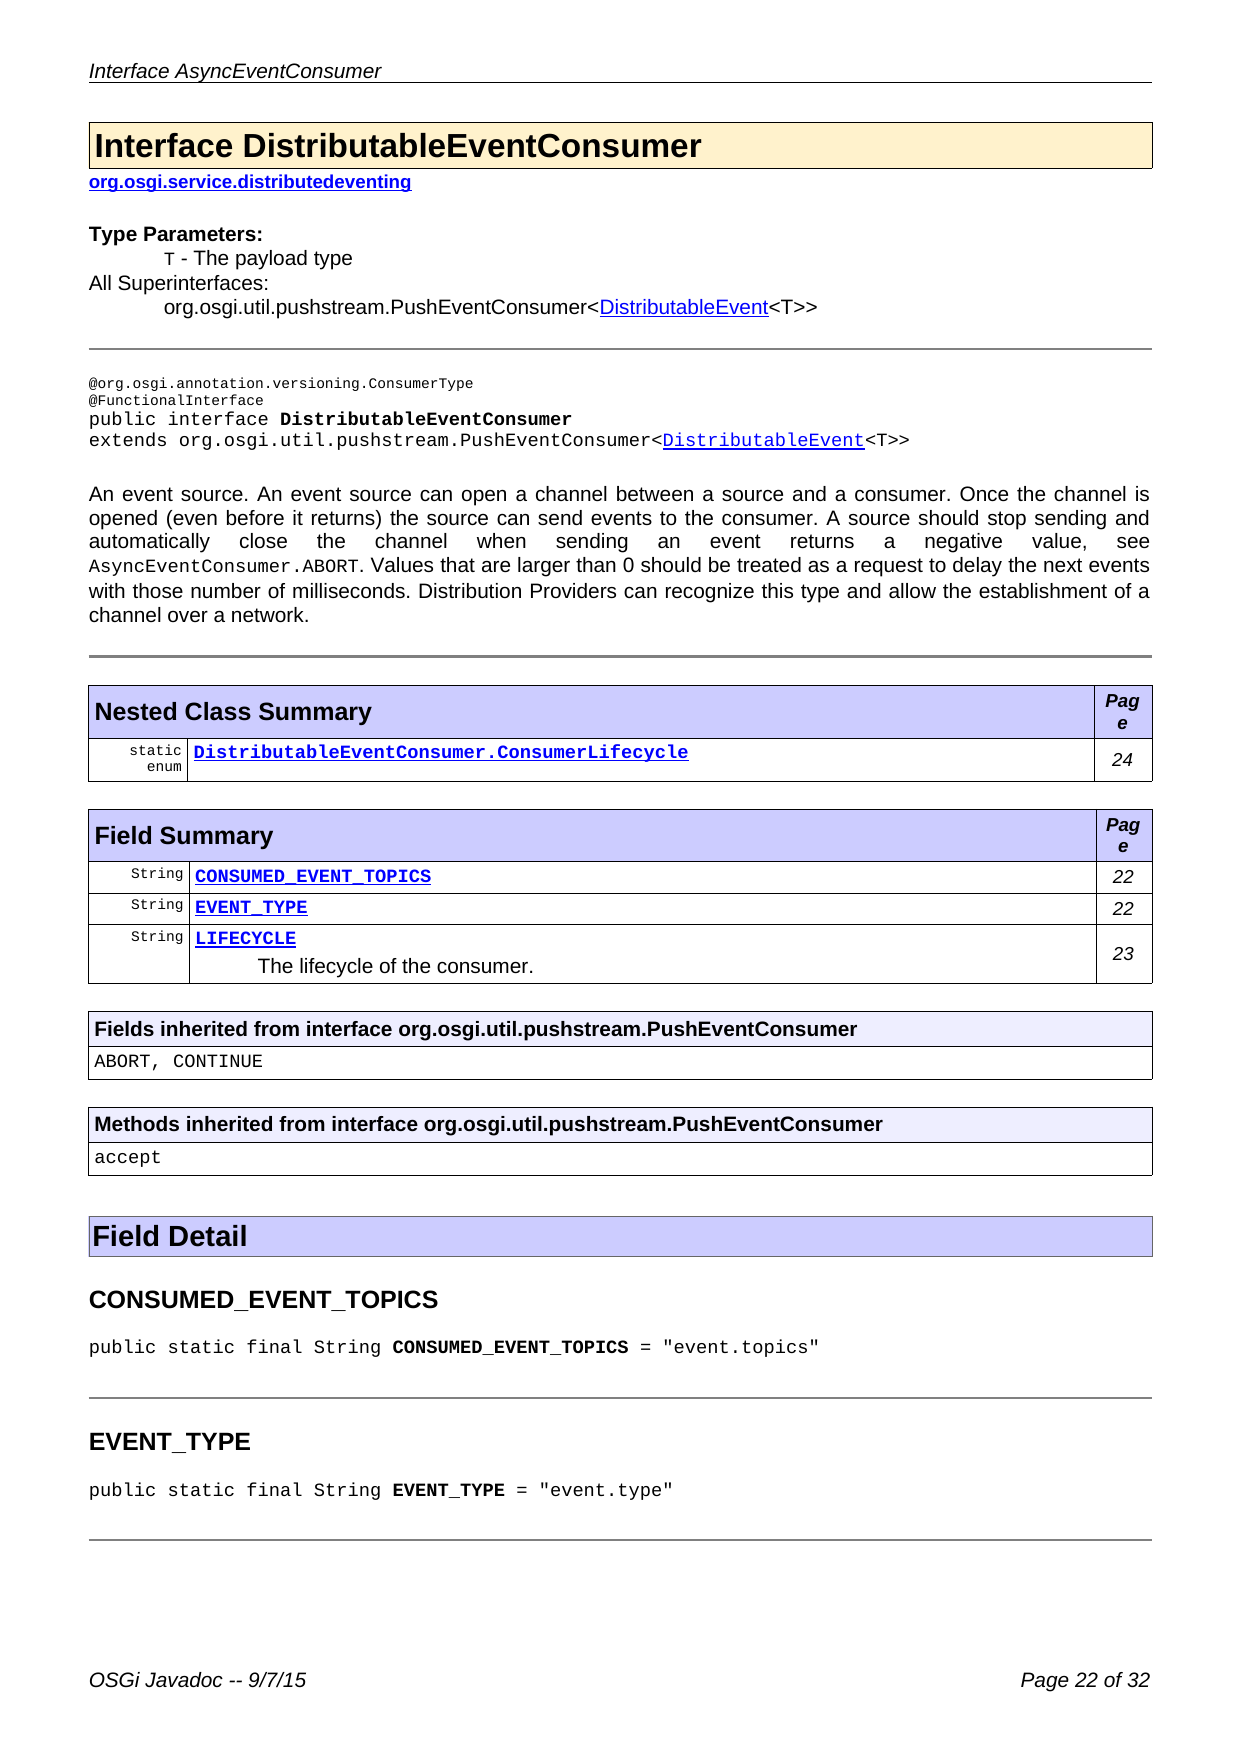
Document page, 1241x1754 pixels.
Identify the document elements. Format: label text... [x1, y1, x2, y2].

text org.osgi.util.pushstream.PushEventConsumer<DistributableEvent<T>> [163, 295, 1152, 319]
text T - The payload type [163, 246, 1152, 271]
text public static final String CONSUMED_EVENT_TOPICS = "event.topics" [88, 1338, 1152, 1359]
table_header Methods inherited from interface org.osgi.util.pushstream.PushEventConsumer [89, 1108, 1152, 1142]
subtitle Interface DistributableEventConsumer [90, 123, 1152, 168]
table_cell [1097, 925, 1152, 983]
table_cell ABORT, CONTINUE [89, 1047, 1152, 1079]
table_header Field Summary [89, 810, 1096, 861]
table_cell DistributableEventConsumer.ConsumerLifecycle [188, 739, 1094, 781]
table_cell [1095, 739, 1152, 781]
text public static final String EVENT_TYPE = "event.type" [88, 1480, 1152, 1502]
table_cell CONSUMED_EVENT_TOPICS [190, 862, 1096, 893]
table_cell String [89, 862, 189, 893]
table_cell String [89, 925, 189, 983]
subtitle CONSUMED_EVENT_TOPICS [88, 1285, 1152, 1314]
table_cell static enum [89, 739, 187, 781]
text org.osgi.service.distributedeventing [88, 171, 1152, 193]
table_cell [1097, 862, 1152, 893]
table_cell [1097, 894, 1152, 924]
table_cell String [89, 894, 189, 924]
text extends org.osgi.util.pushstream.PushEventConsumer<DistributableEvent<T>> [88, 431, 1152, 452]
text @org.osgi.annotation.versioning.ConsumerType @FunctionalInterface public interface DistributableEventConsumer [88, 377, 1152, 431]
table_cell EVENT_TYPE [190, 894, 1096, 924]
table_cell accept [89, 1143, 1152, 1174]
subtitle All Superinterfaces: [88, 271, 1152, 295]
table_header Page [1095, 686, 1152, 738]
text Type Parameters: [88, 222, 1152, 246]
table_cell LIFECYCLE The lifecycle of the consumer. [190, 925, 1096, 983]
subtitle EVENT_TYPE [88, 1427, 1152, 1456]
text An event source. An event source can open a channel between a source and a consumer. Once the channel is opened (even before it returns) the source can send events to the consumer. A source should stop sending and automatically close the channel when sending an event returns a negative value, see AsyncEventConsumer.ABORT. Values that are larger than 0 should be treated as a request to delay the next events with those number of milliseconds. Distribution Providers can recognize this type and allow the establishment of a channel over a network. [88, 481, 1152, 626]
table_header Page [1097, 810, 1152, 861]
subtitle Field Detail [90, 1217, 1152, 1256]
table_header Fields inherited from interface org.osgi.util.pushstream.PushEventConsumer [89, 1012, 1152, 1046]
table_header Nested Class Summary [89, 686, 1094, 738]
